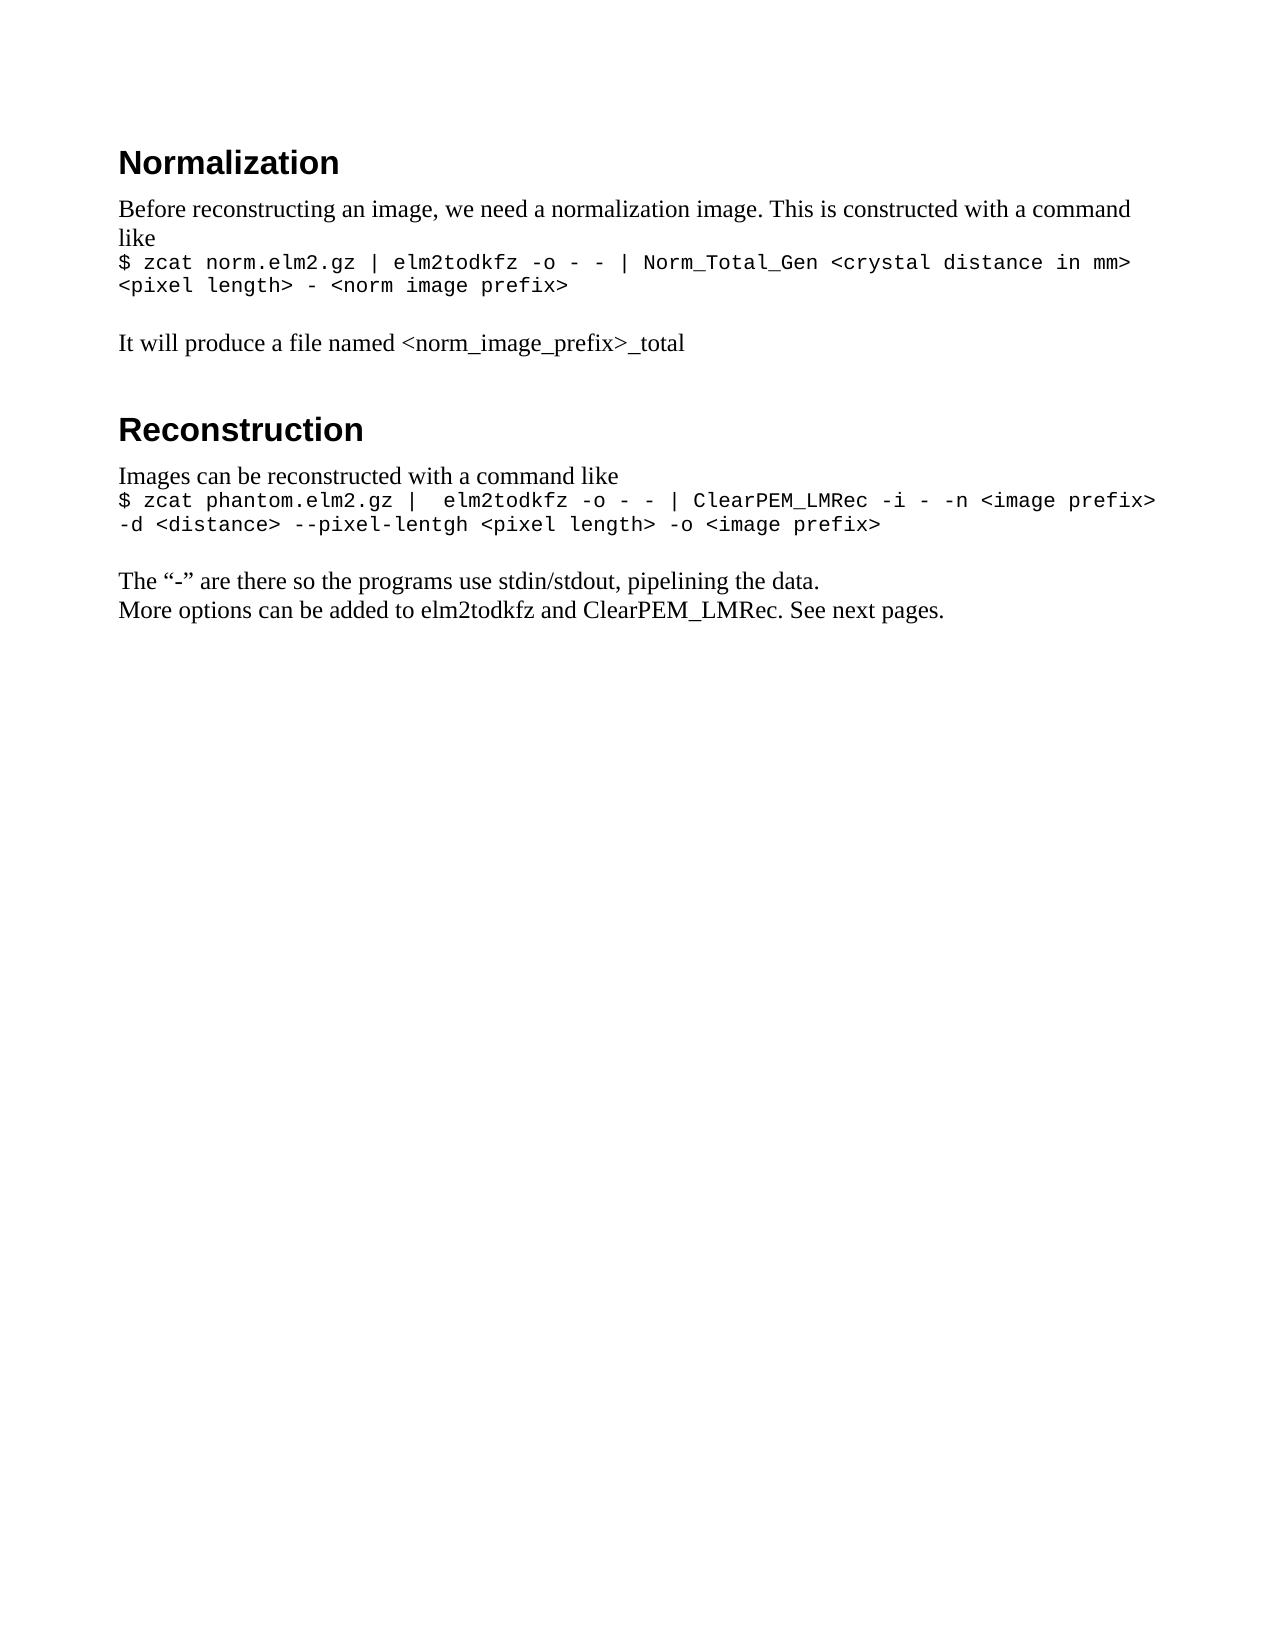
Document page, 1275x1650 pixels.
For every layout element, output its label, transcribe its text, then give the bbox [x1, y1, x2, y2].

text It will produce a file named <norm_image_prefix>_total [118, 328, 1157, 357]
subtitle Normalization [118, 143, 1157, 182]
text The “-” are there so the programs use stdin/stdout, pipelining the data. [118, 566, 1157, 595]
subtitle Reconstruction [118, 410, 1157, 449]
text $ zcat norm.elm2.gz | elm2todkfz -o - - | Norm_Total_Gen <crystal distance in mm> <pixel length> - <norm image prefix> [118, 252, 1157, 299]
text More options can be added to elm2todkfz and ClearPEM_LMRec. See next pages. [118, 595, 1157, 624]
text Images can be reconstructed with a command like [118, 461, 1157, 490]
text $ zcat phantom.elm2.gz | elm2todkfz -o - - | ClearPEM_LMRec -i - -n <image prefix> -d <distance> --pixel-lentgh <pixel length> -o <image prefix> [118, 490, 1157, 537]
text Before reconstructing an image, we need a normalization image. This is constructed with a command like [118, 194, 1157, 252]
